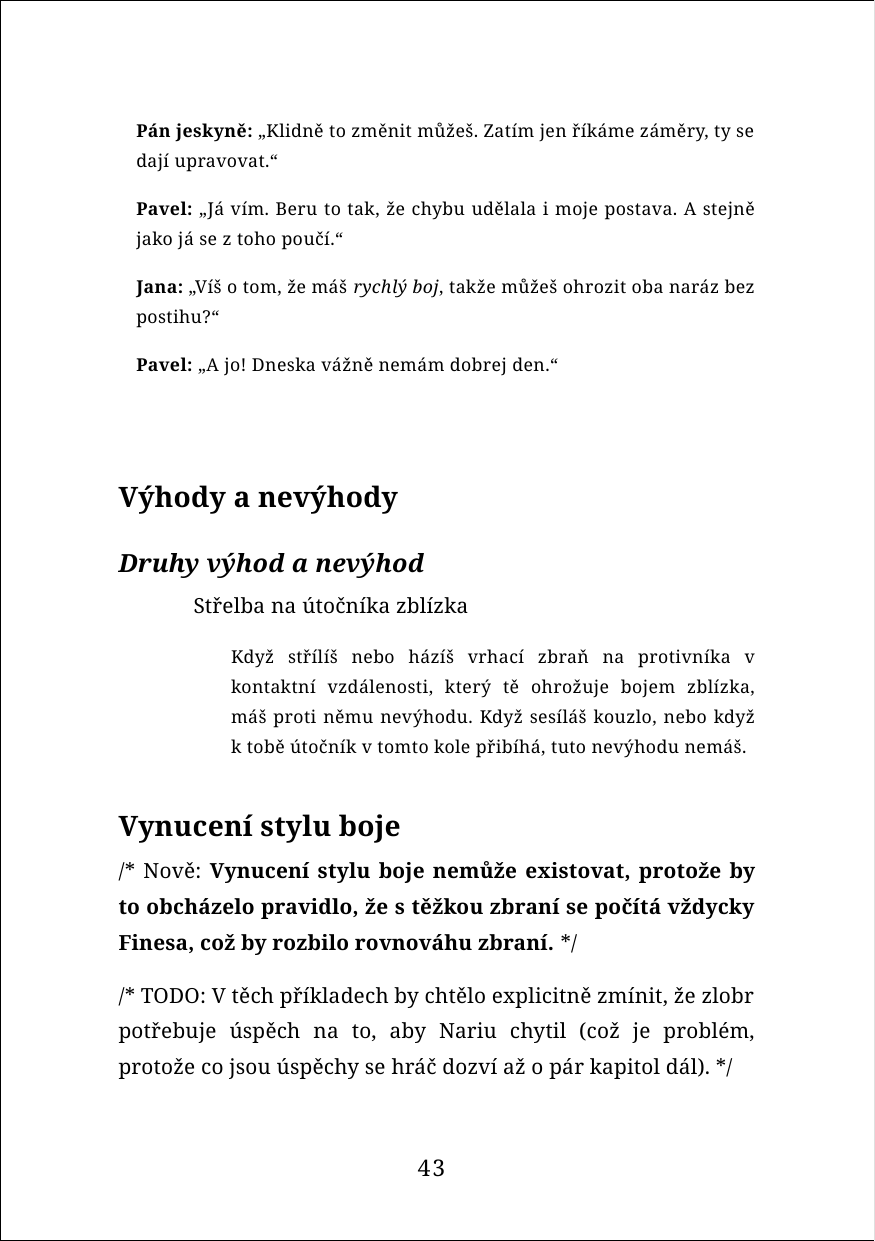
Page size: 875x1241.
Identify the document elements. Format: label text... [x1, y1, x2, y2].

text Jana: „Víš o tom, že máš rychlý boj, takže můžeš ohrozit oba naráz bez postihu?“ [136, 274, 756, 329]
text /* TODO: V těch příkladech by chtělo explicitně zmínit, že zlobr potřebuje úspěch na to, aby Nariu chytil (což je problém, protože co jsou úspěchy se hráč dozví až o pár kapitol dál). */ [118, 981, 756, 1080]
list Když střílíš nebo házíš vrhací zbraň na protivníka v kontaktní vzdálenosti, který tě ohrožuje bojem zblízka, máš proti němu nevýhodu. Když sesíláš kouzlo, nebo když k tobě útočník v tomto kole přibíhá, tuto nevýhodu nemáš. [193, 644, 756, 759]
text Pavel: „A jo! Dneska vážně nemám dobrej den.“ [136, 353, 756, 377]
list Střelba na útočníka zblízka [156, 591, 756, 619]
subtitle Výhody a nevýhody [118, 477, 756, 516]
text Pán jeskyně: „Klidně to změnit můžeš. Zatím jen říkáme záměry, ty se dají upravovat.“ [136, 118, 756, 173]
text /* Nově: Vynucení stylu boje nemůže existovat, protože by to obcházelo pravidlo, že s těžkou zbraní se počítá vždycky Finesa, což by rozbilo rovnováhu zbraní. */ [118, 857, 756, 956]
text Pavel: „Já vím. Beru to tak, že chybu udělala i moje postava. A stejně jako já se z toho poučí.“ [136, 196, 756, 251]
subtitle Druhy výhod a nevýhod [118, 545, 756, 579]
subtitle Vynucení stylu boje [118, 806, 756, 845]
